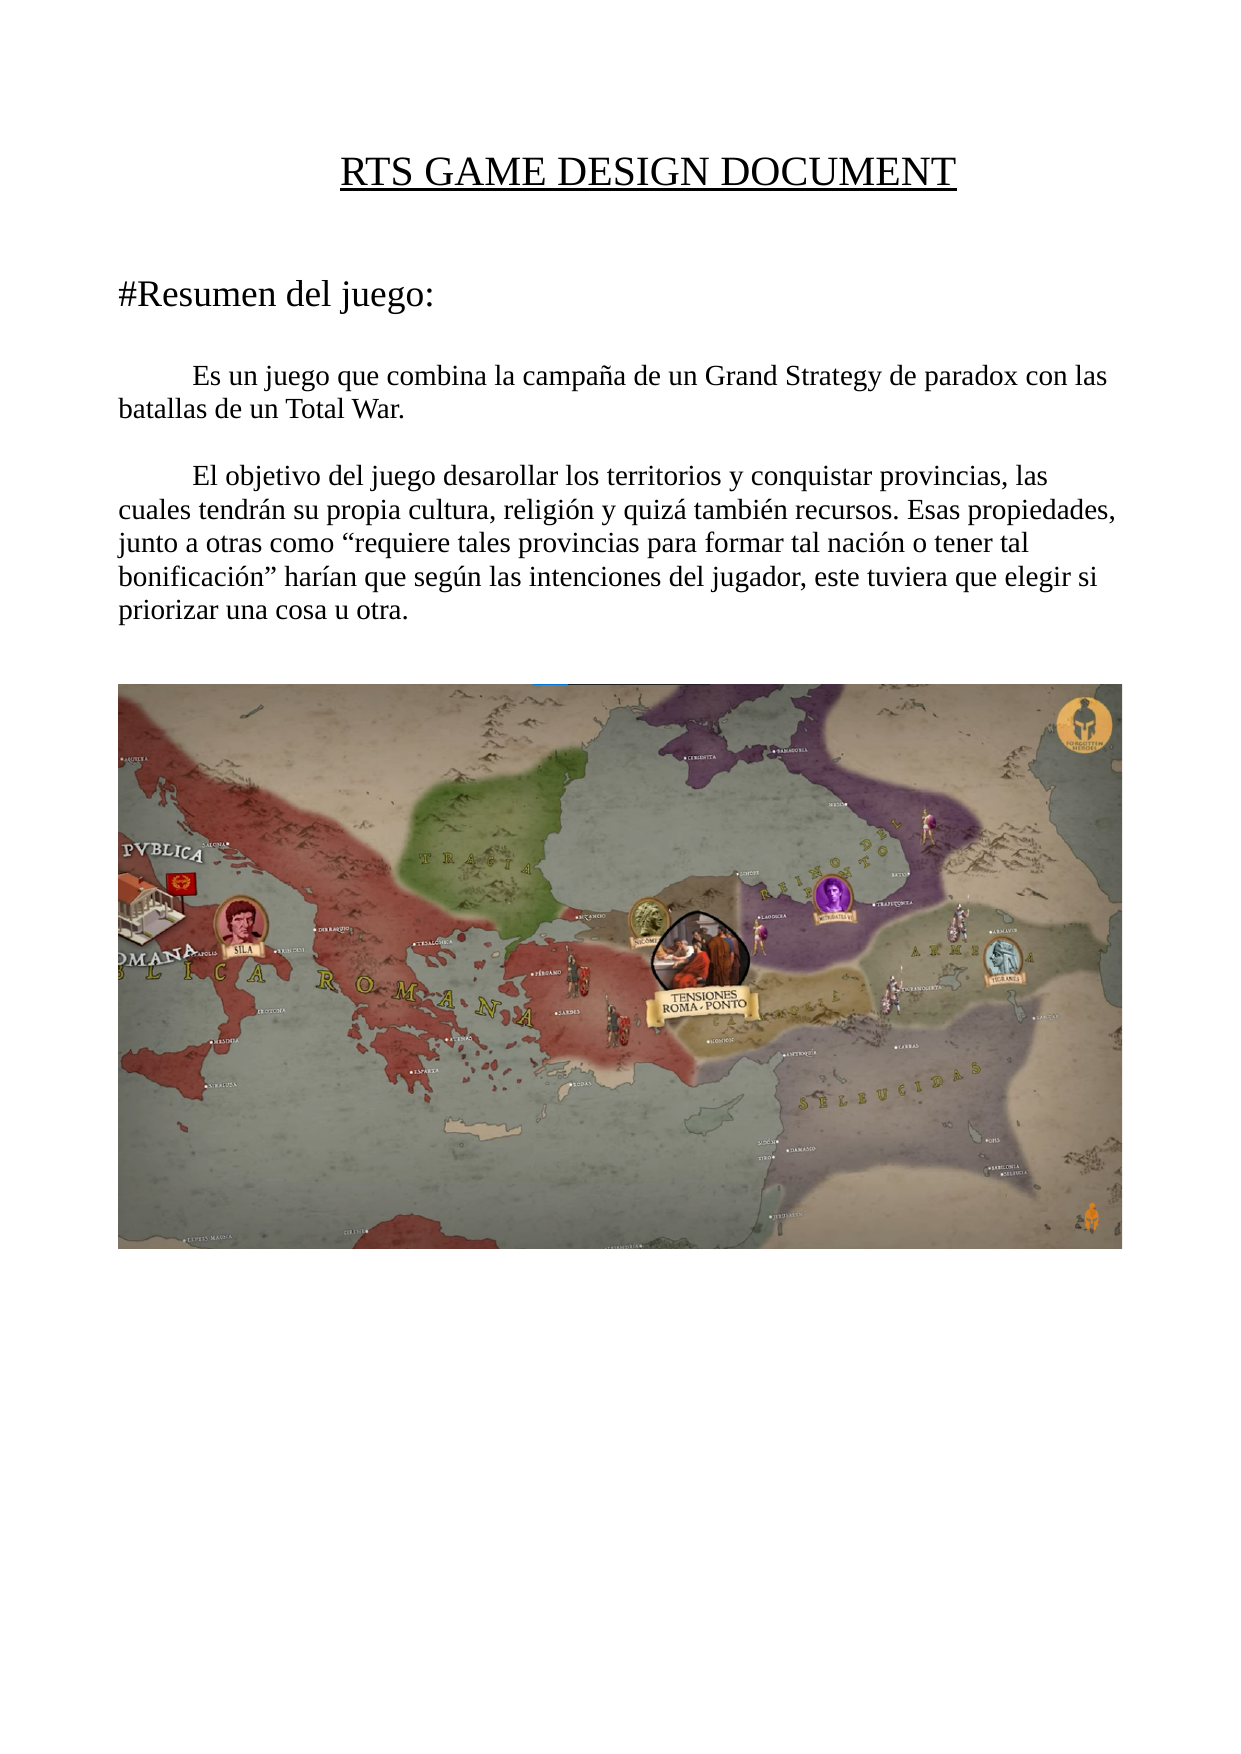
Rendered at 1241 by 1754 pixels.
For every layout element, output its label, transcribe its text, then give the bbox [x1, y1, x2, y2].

text El objetivo del juego desarollar los territorios y conquistar provincias, las cuales tendrán su propia cultura, religión y quizá también recursos. Esas propiedades, junto a otras como “requiere tales provincias para formar tal nación o tener tal bonificación” harían que según las intenciones del jugador, este tuviera que elegir si priorizar una cosa u otra. [118, 458, 1122, 626]
picture [118, 684, 1123, 1249]
text #Resumen del juego: [118, 271, 1122, 314]
text RTS GAME DESIGN DOCUMENT [118, 147, 1122, 195]
text Es un juego que combina la campaña de un Grand Strategy de paradox con las batallas de un Total War. [118, 358, 1122, 425]
